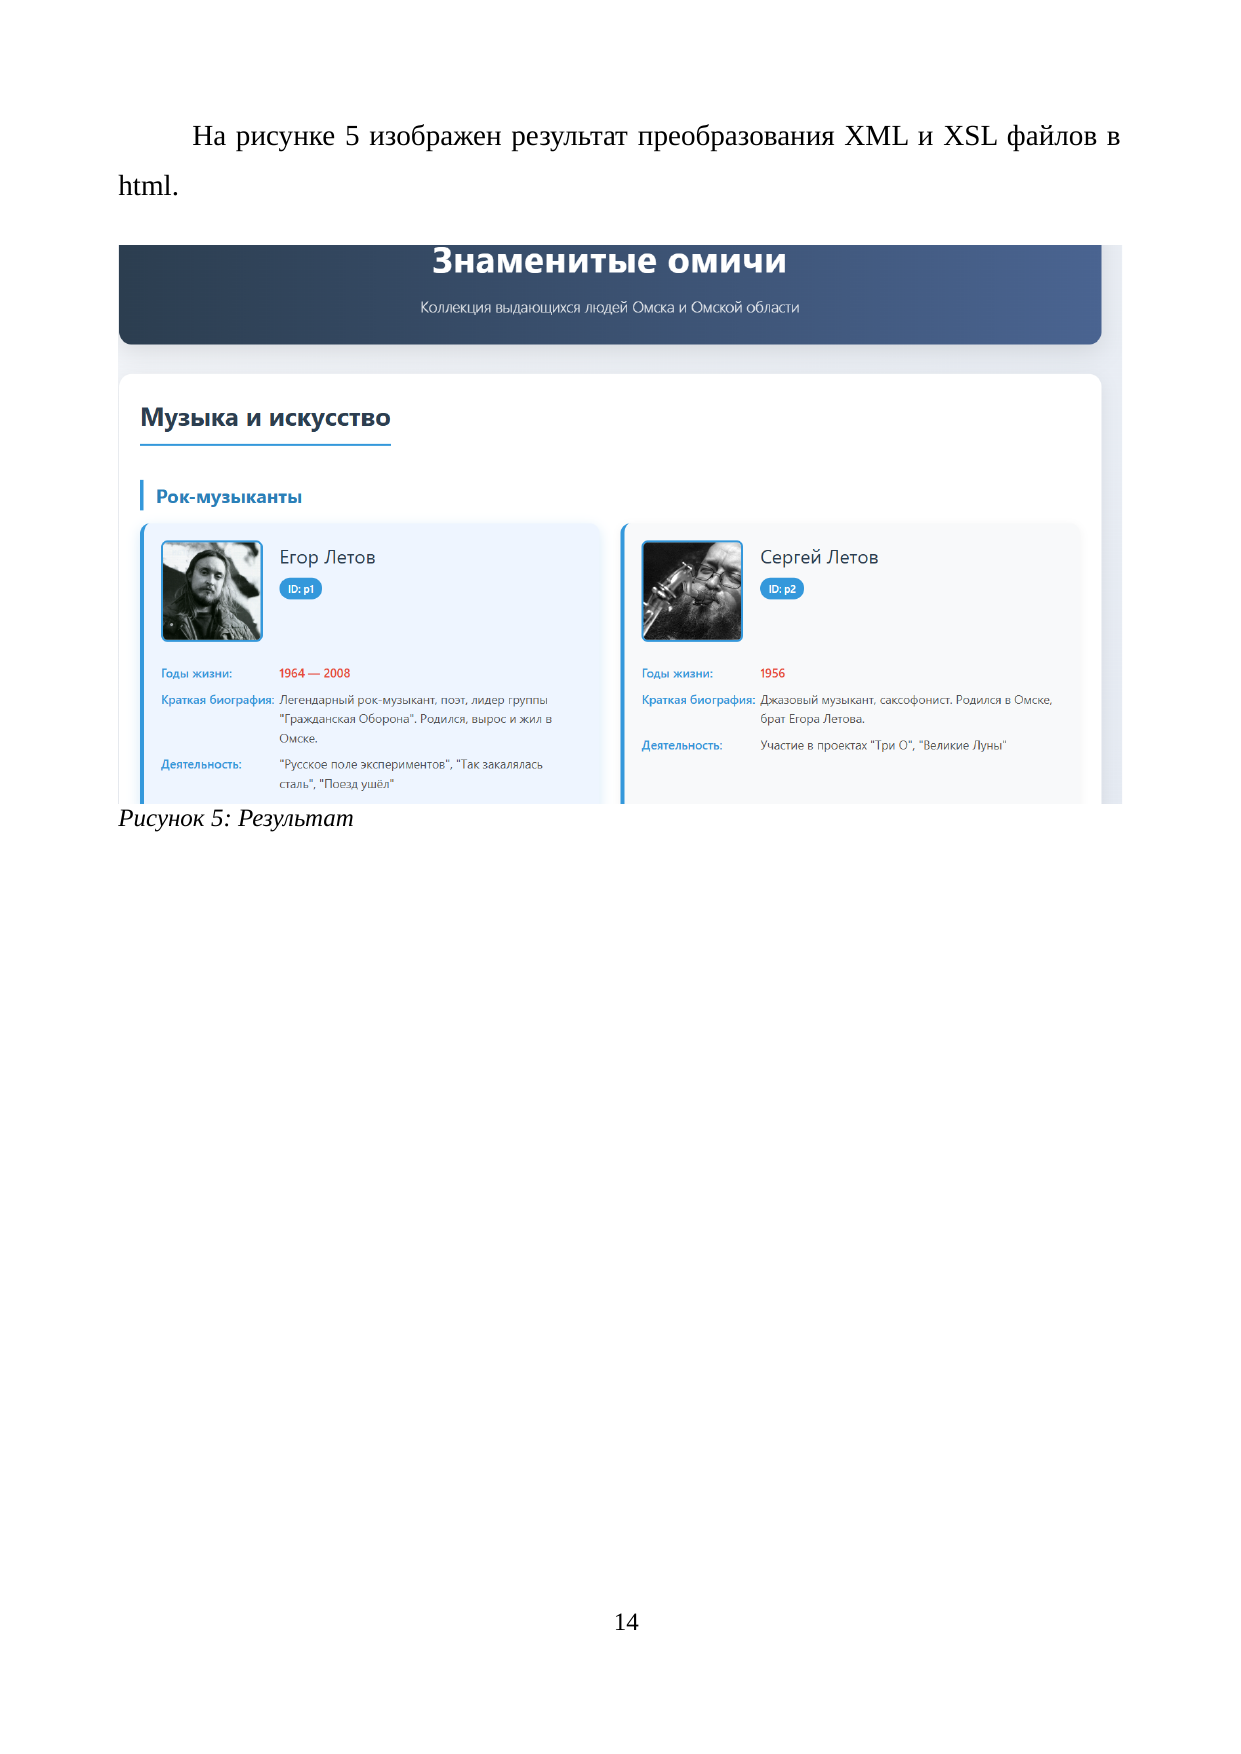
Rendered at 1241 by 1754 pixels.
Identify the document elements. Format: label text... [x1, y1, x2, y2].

text На рисунке 5 изображен результат преобразования XML и XSL файлов в html. [118, 118, 1122, 202]
text Рисунок 5: Результат [118, 804, 1122, 832]
picture [118, 245, 1123, 804]
